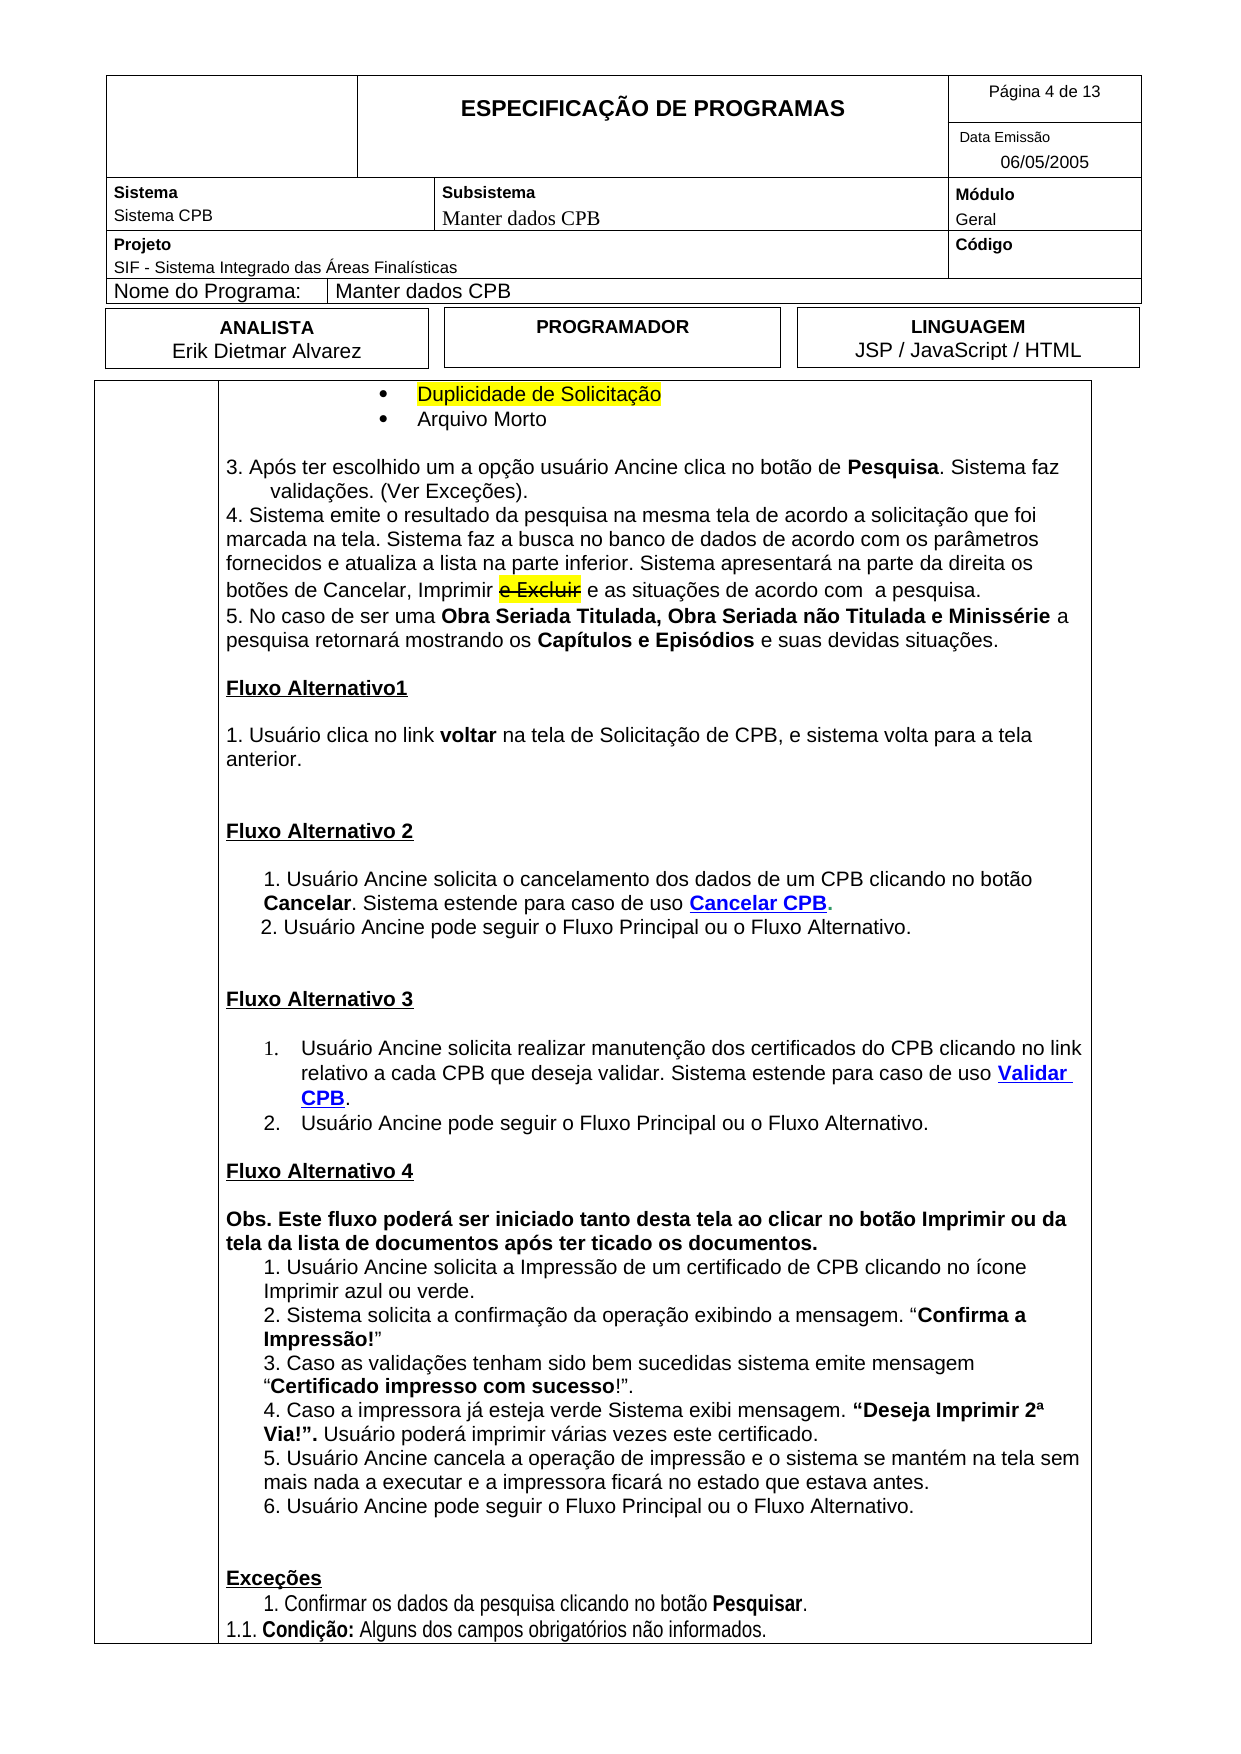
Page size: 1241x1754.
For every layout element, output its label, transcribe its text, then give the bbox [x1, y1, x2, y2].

table_header [95, 381, 218, 1643]
table_header Apresentar ao usuário a tela de manutenção do cadastro de CPB. Usuário Ancine. Menu Principal Interno—Cadastro de CPB—Menu CPB Fluxo Principal Obs. O número do CPB só será gerado após liberar um CPB. Sistema apresenta a tela de “Manutenção do Cadastro de CPB” (Fig.35) com as opções disponíveis para a pesquisa de um CPB. Esta pesquisa poderá ser feita de várias formas. A busca poderá ser feita pelos campos: Selecionar Campo: Combo Box (Seleção de lista com os dados para pesquisa que um título poderá ter. Já estarão preenchidos na Combo Box). Título Original CNPJ/CPF Requerente Cedente Cessionário Número de CPB Razão Social/Nome Requerente Produtor(a) Todos O campo text área só será habilitado após escolher uma informação na Combo Box Selecionar Campo e uma vez selecionado será obrigatório preencher o campo text área. 2.2. A busca também poderá ser feita pelo campo Situação: (Seleção de lista com as possíveis situações que um CPB poderá estar. Já cadastrados no sistema) Obrigatório. 2.3. Justificativa: Combo Box (Seleção de lista com as possíveis justificativas de uma situação de CPB cancelado , já cadastrados no sistema) Obrigatório. (TB_JUSTIF_STATUS_OBRA_CPB) Este campo só será preenchido após escolher uma Situação de Cancelado. Será Obrigatória uma justificativa uma vez que escolher a situação de cancelado Sob-Júdice Decisão Judicial Decisão Ancine A pedido da Empresa Falta de Pagamento Falta de Documento Duplicidade de Solicitação Arquivo Morto 3. Após ter escolhido um a opção usuário Ancine clica no botão de Pesquisa. Sistema faz validações. (Ver Exceções). 4. Sistema emite o resultado da pesquisa na mesma tela de acordo a solicitação que foi marcada na tela. Sistema faz a busca no banco de dados de acordo com os parâmetros fornecidos e atualiza a lista na parte inferior. Sistema apresentará na parte da direita os botões de Cancelar, Imprimir e Excluir e as situações de acordo com a pesquisa. 5. No caso de ser uma Obra Seriada Titulada, Obra Seriada não Titulada e Minissérie a pesquisa retornará mostrando os Capítulos e Episódios e suas devidas situações. Fluxo Alternativo1 1. Usuário clica no link voltar na tela de Solicitação de CPB, e sistema volta para a tela anterior. Fluxo Alternativo 2 1. Usuário Ancine solicita o cancelamento dos dados de um CPB clicando no botão Cancelar. Sistema estende para caso de uso Cancelar CPB. 2. Usuário Ancine pode seguir o Fluxo Principal ou o Fluxo Alternativo. Fluxo Alternativo 3 Usuário Ancine solicita realizar manutenção dos certificados do CPB clicando no link relativo a cada CPB que deseja validar. Sistema estende para caso de uso Validar CPB. Usuário Ancine pode seguir o Fluxo Principal ou o Fluxo Alternativo. Fluxo Alternativo 4 Obs. Este fluxo poderá ser iniciado tanto desta tela ao clicar no botão Imprimir ou da tela da lista de documentos após ter ticado os documentos. 1. Usuário Ancine solicita a Impressão de um certificado de CPB clicando no ícone Imprimir azul ou verde. 2. Sistema solicita a confirmação da operação exibindo a mensagem. “Confirma a Impressão!” 3. Caso as validações tenham sido bem sucedidas sistema emite mensagem “Certificado impresso com sucesso!”. 4. Caso a impressora já esteja verde Sistema exibi mensagem. “Deseja Imprimir 2ª Via!”. Usuário poderá imprimir várias vezes este certificado. 5. Usuário Ancine cancela a operação de impressão e o sistema se mantém na tela sem mais nada a executar e a impressora ficará no estado que estava antes. 6. Usuário Ancine pode seguir o Fluxo Principal ou o Fluxo Alternativo. Exceções 1. Confirmar os dados da pesquisa clicando no botão Pesquisar. 1.1. Condição: Alguns dos campos obrigatórios não informados. Ação: Mostra a Mensagem: “O campo xxxxxx deve ser fornecido!”, e se posiciona no campo não fornecido. 1.2. Condição: Alguns dos valores com tipo inválido. Ação: Mostra a Mensagem: “O campo xxxxxx deve ser numérico!”, e se posiciona no campo. 1.3. Condição: O número CPB não for encontrado. Ação: Mostra a Mensagem: “O número do CPB não foi encontrado ou inexistente!”, e se posiciona no campo fornecido. 1.4. Condição: O nome título original não foi encontrado. Ação: Mostra a Mensagem: “O nome titulo original xxxxx não foi encontrado ou não foi informado corretamente!”, e se posiciona no campo fornecido. 1.5. Condição: O CNPJ/CPF do Requerente não foi encontrado. Ação: Mostra a Mensagem: “O CNPJ/CPF do Requerente não foi encontrado ou não foi informado corretamente!”, e se posiciona no campo fornecido. 1.6 Condição: Alguma situação de CPB não encontrada. . Ação: Mostra a Mensagem: “Não existe a situação xxxxx para esta pesquisa!”, e se posiciona no campo fornecido. 1.7 Condição: O Cedente não encontrado. . Ação: Mostra a Mensagem: “O nome cedente xxxxx não foi encontrado ou não foi informado corretamente!”, e se posiciona no campo fornecido. 1.8 Condição: O Cessionário não encontrado. . Ação: Mostra a Mensagem: “O nome Cessionário xxxxx não foi encontrado ou não foi informado corretamente!”, e se posiciona no campo fornecido. 1.7 Condição: O Produtor(A) não encontrado. . Ação: Mostra a Mensagem: “O nome Produtor(A) xxxxx não foi encontrado ou não foi informado corretamente!”, e se posiciona no campo fornecido. 1.8 Condição: O Produtor(A) não encontrado. . Ação: Mostra a Mensagem: “O nome RazãoSocial/Nome xxxxx não foi encontrado ou não foi informado corretamente!”, e se posiciona no campo fornecido. OBS: Se o certificado estiver com a situação de certificado emitido, a impressora ficará verde. Se a obra estiver com a impressora azul significa que o certificado ainda não foi emitido. [219, 381, 1091, 1643]
